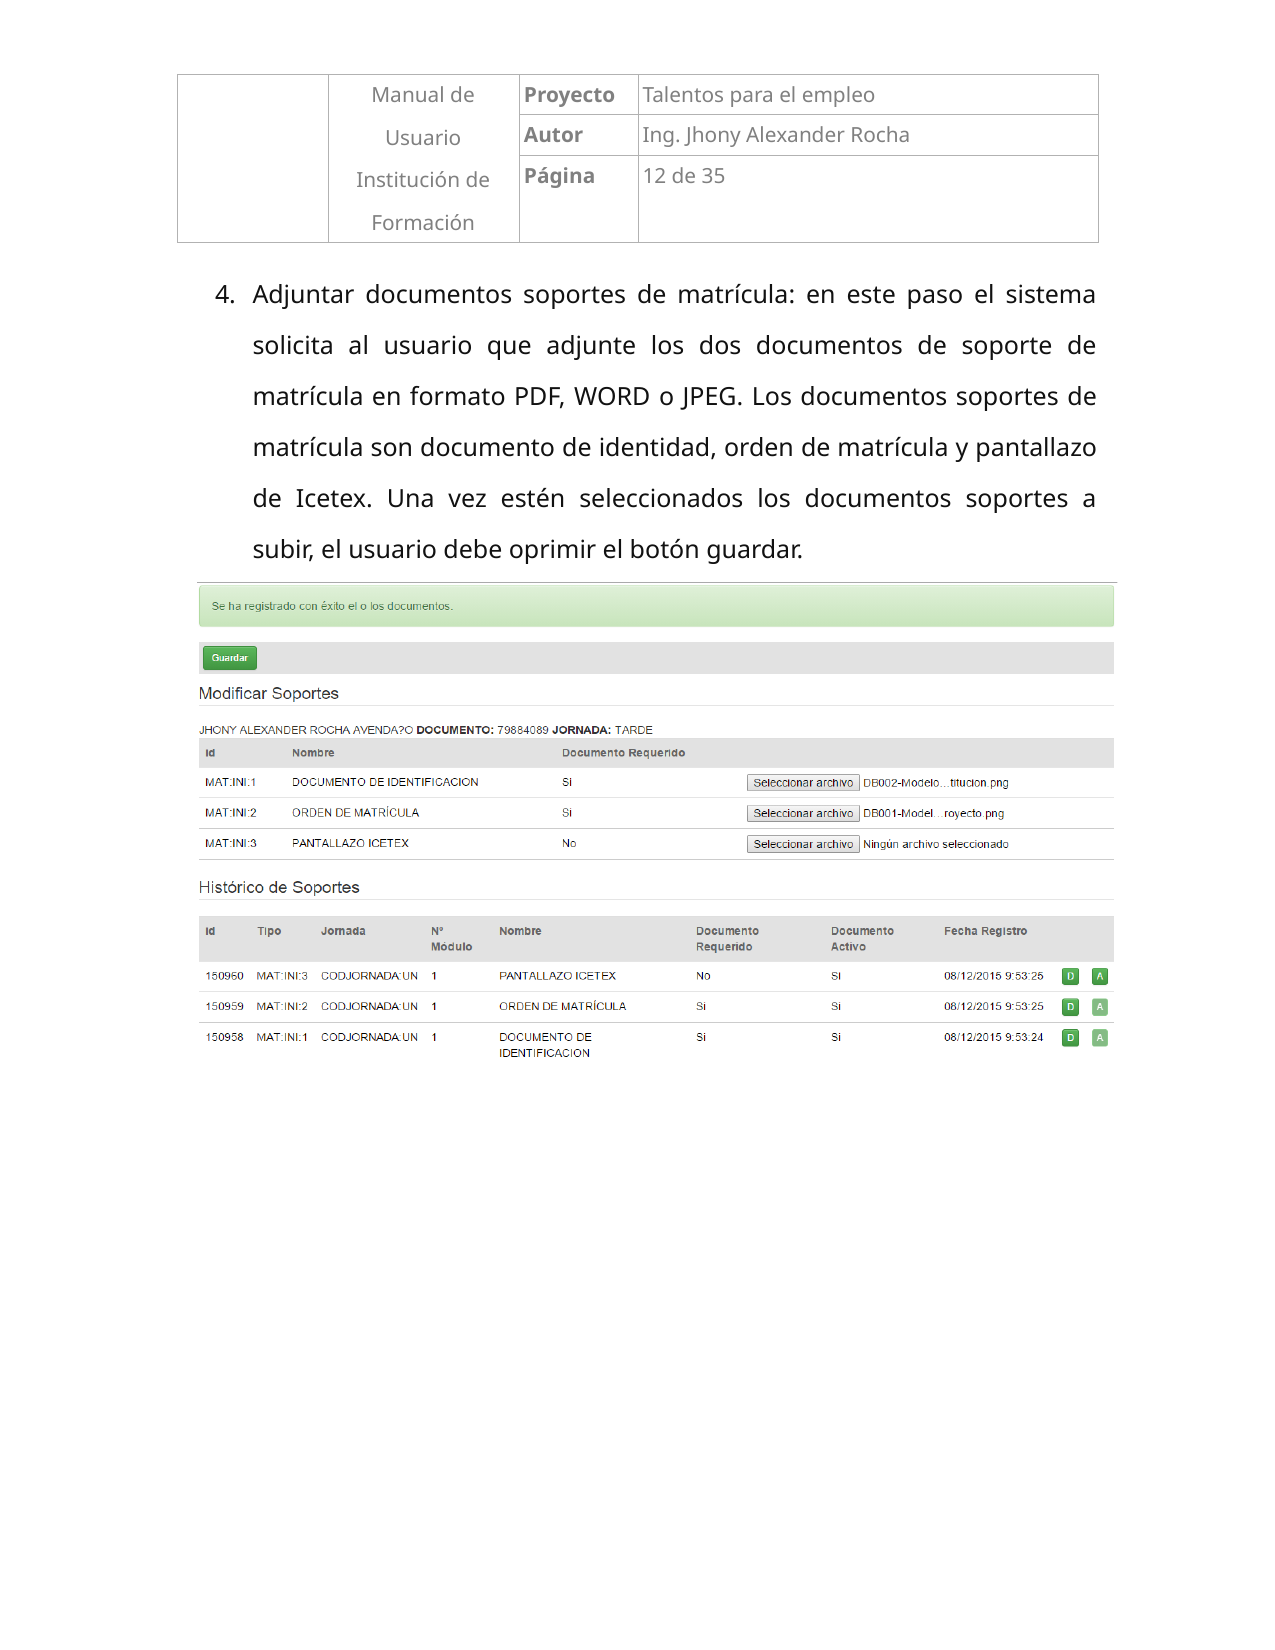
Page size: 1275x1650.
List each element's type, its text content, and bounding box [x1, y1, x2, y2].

list Adjuntar documentos soportes de matrícula: en este paso el sistema solicita al usuario que adjunte los dos documentos de soporte de matrícula en formato PDF, WORD o JPEG. Los documentos soportes de matrícula son documento de identidad, orden de matrícula y pantallazo de Icetex. Una vez estén seleccionados los documentos soportes a subir, el usuario debe oprimir el botón guardar. [215, 277, 1098, 566]
picture [197, 582, 1118, 1058]
